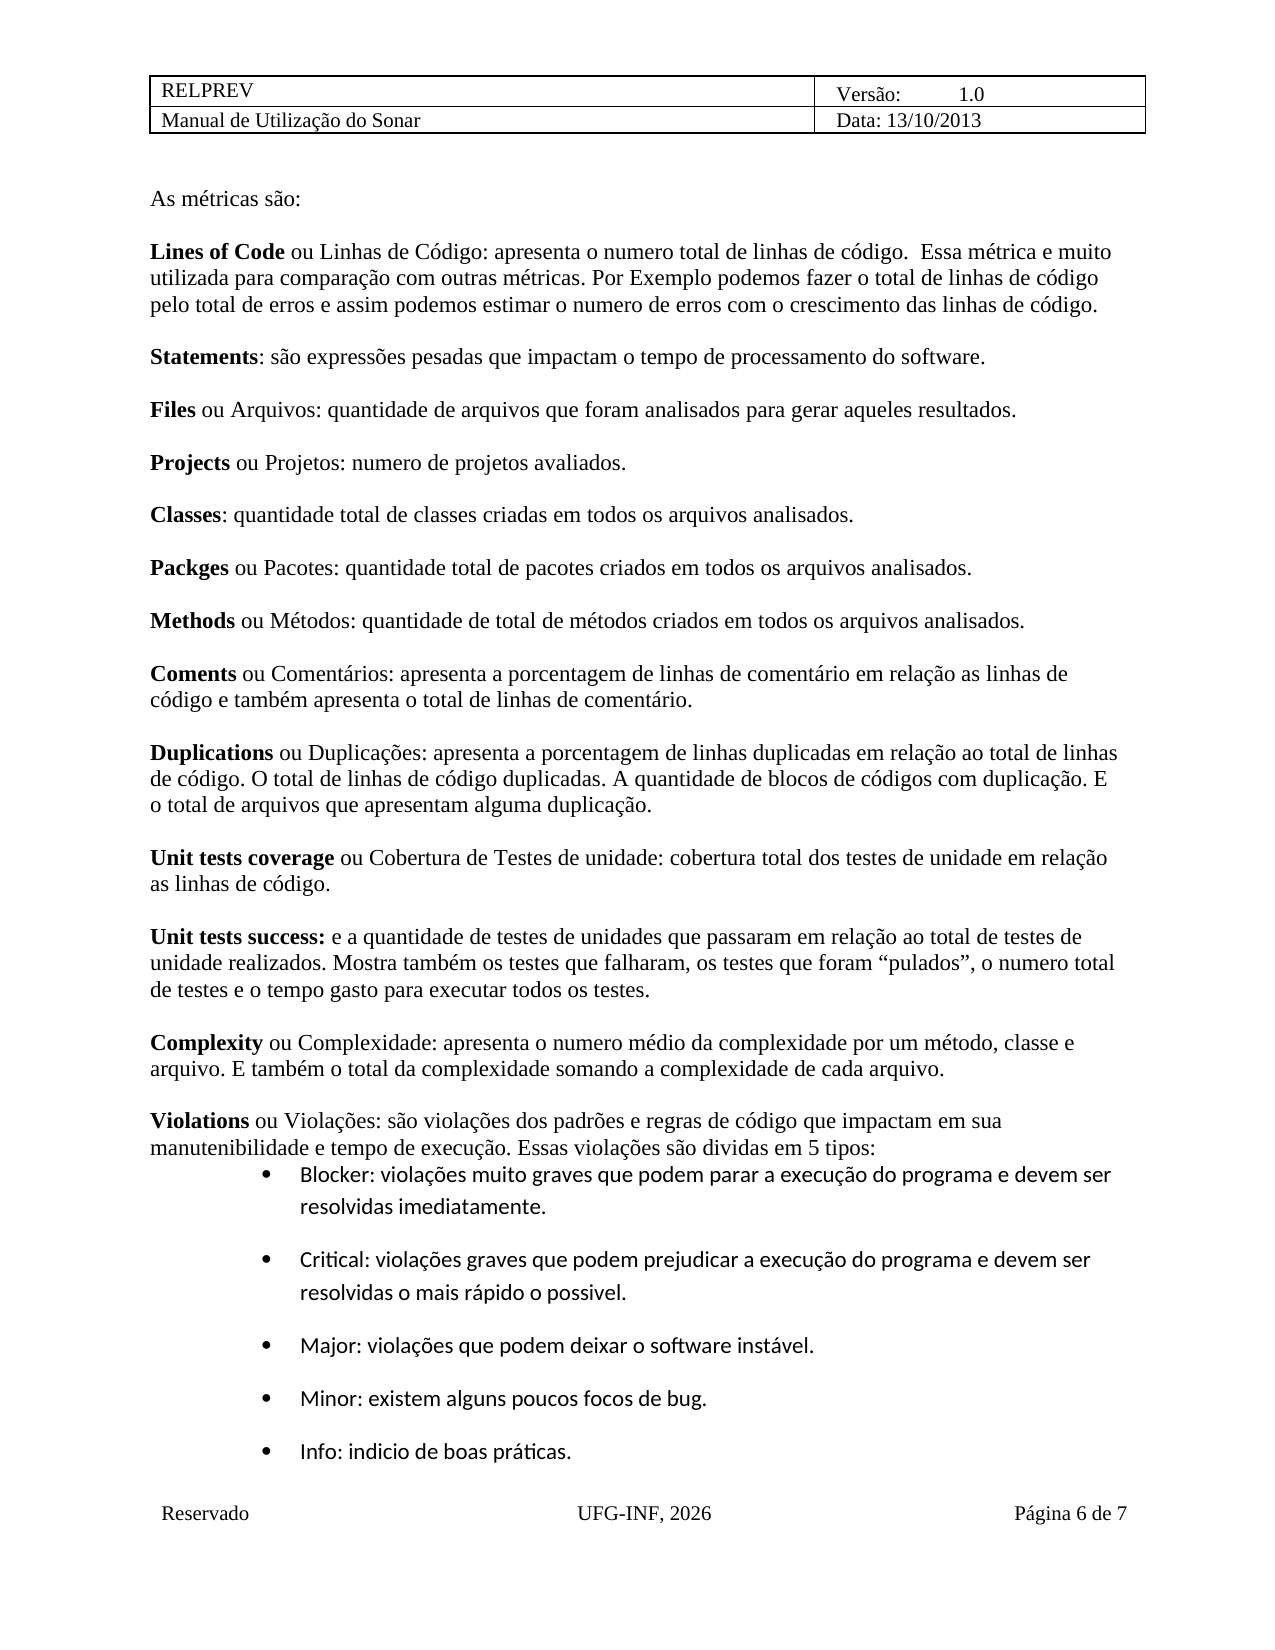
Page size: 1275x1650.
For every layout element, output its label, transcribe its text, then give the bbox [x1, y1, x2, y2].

text Unit tests success: e a quantidade de testes de unidades que passaram em relação ao total de testes de unidade realizados. Mostra também os testes que falharam, os testes que foram “pulados”, o numero total de testes e o tempo gasto para executar todos os testes. [150, 923, 1125, 1002]
list Critical: violações graves que podem prejudicar a execução do programa e devem ser resolvidas o mais rápido o possivel. [262, 1246, 1125, 1306]
text Packges ou Pacotes: quantidade total de pacotes criados em todos os arquivos analisados. [150, 554, 1125, 581]
text Unit tests coverage ou Cobertura de Testes de unidade: cobertura total dos testes de unidade em relação as linhas de código. [150, 844, 1125, 897]
text Violations ou Violações: são violações dos padrões e regras de código que impactam em sua manutenibilidade e tempo de execução. Essas violações são dividas em 5 tipos: [150, 1108, 1125, 1160]
text Statements: são expressões pesadas que impactam o tempo de processamento do software. [150, 343, 1125, 370]
list Minor: existem alguns poucos focos de bug. [262, 1384, 1125, 1412]
text Coments ou Comentários: apresenta a porcentagem de linhas de comentário em relação as linhas de código e também apresenta o total de linhas de comentário. [150, 659, 1125, 712]
text Classes: quantidade total de classes criadas em todos os arquivos analisados. [150, 501, 1125, 528]
text Methods ou Métodos: quantidade de total de métodos criados em todos os arquivos analisados. [150, 607, 1125, 633]
list Major: violações que podem deixar o software instável. [262, 1331, 1125, 1359]
text As métricas são: [150, 185, 1125, 212]
list Info: indicio de boas práticas. [262, 1437, 1125, 1465]
list Blocker: violações muito graves que podem parar a execução do programa e devem ser resolvidas imediatamente. [262, 1160, 1125, 1221]
text Projects ou Projetos: numero de projetos avaliados. [150, 449, 1125, 475]
text Duplications ou Duplicações: apresenta a porcentagem de linhas duplicadas em relação ao total de linhas de código. O total de linhas de código duplicadas. A quantidade de blocos de códigos com duplicação. E o total de arquivos que apresentam alguma duplicação. [150, 739, 1125, 818]
text Complexity ou Complexidade: apresenta o numero médio da complexidade por um método, classe e arquivo. E também o total da complexidade somando a complexidade de cada arquivo. [150, 1028, 1125, 1081]
text Lines of Code ou Linhas de Código: apresenta o numero total de linhas de código. Essa métrica e muito utilizada para comparação com outras métricas. Por Exemplo podemos fazer o total de linhas de código pelo total de erros e assim podemos estimar o numero de erros com o crescimento das linhas de código. [150, 238, 1125, 317]
text Files ou Arquivos: quantidade de arquivos que foram analisados para gerar aqueles resultados. [150, 396, 1125, 422]
